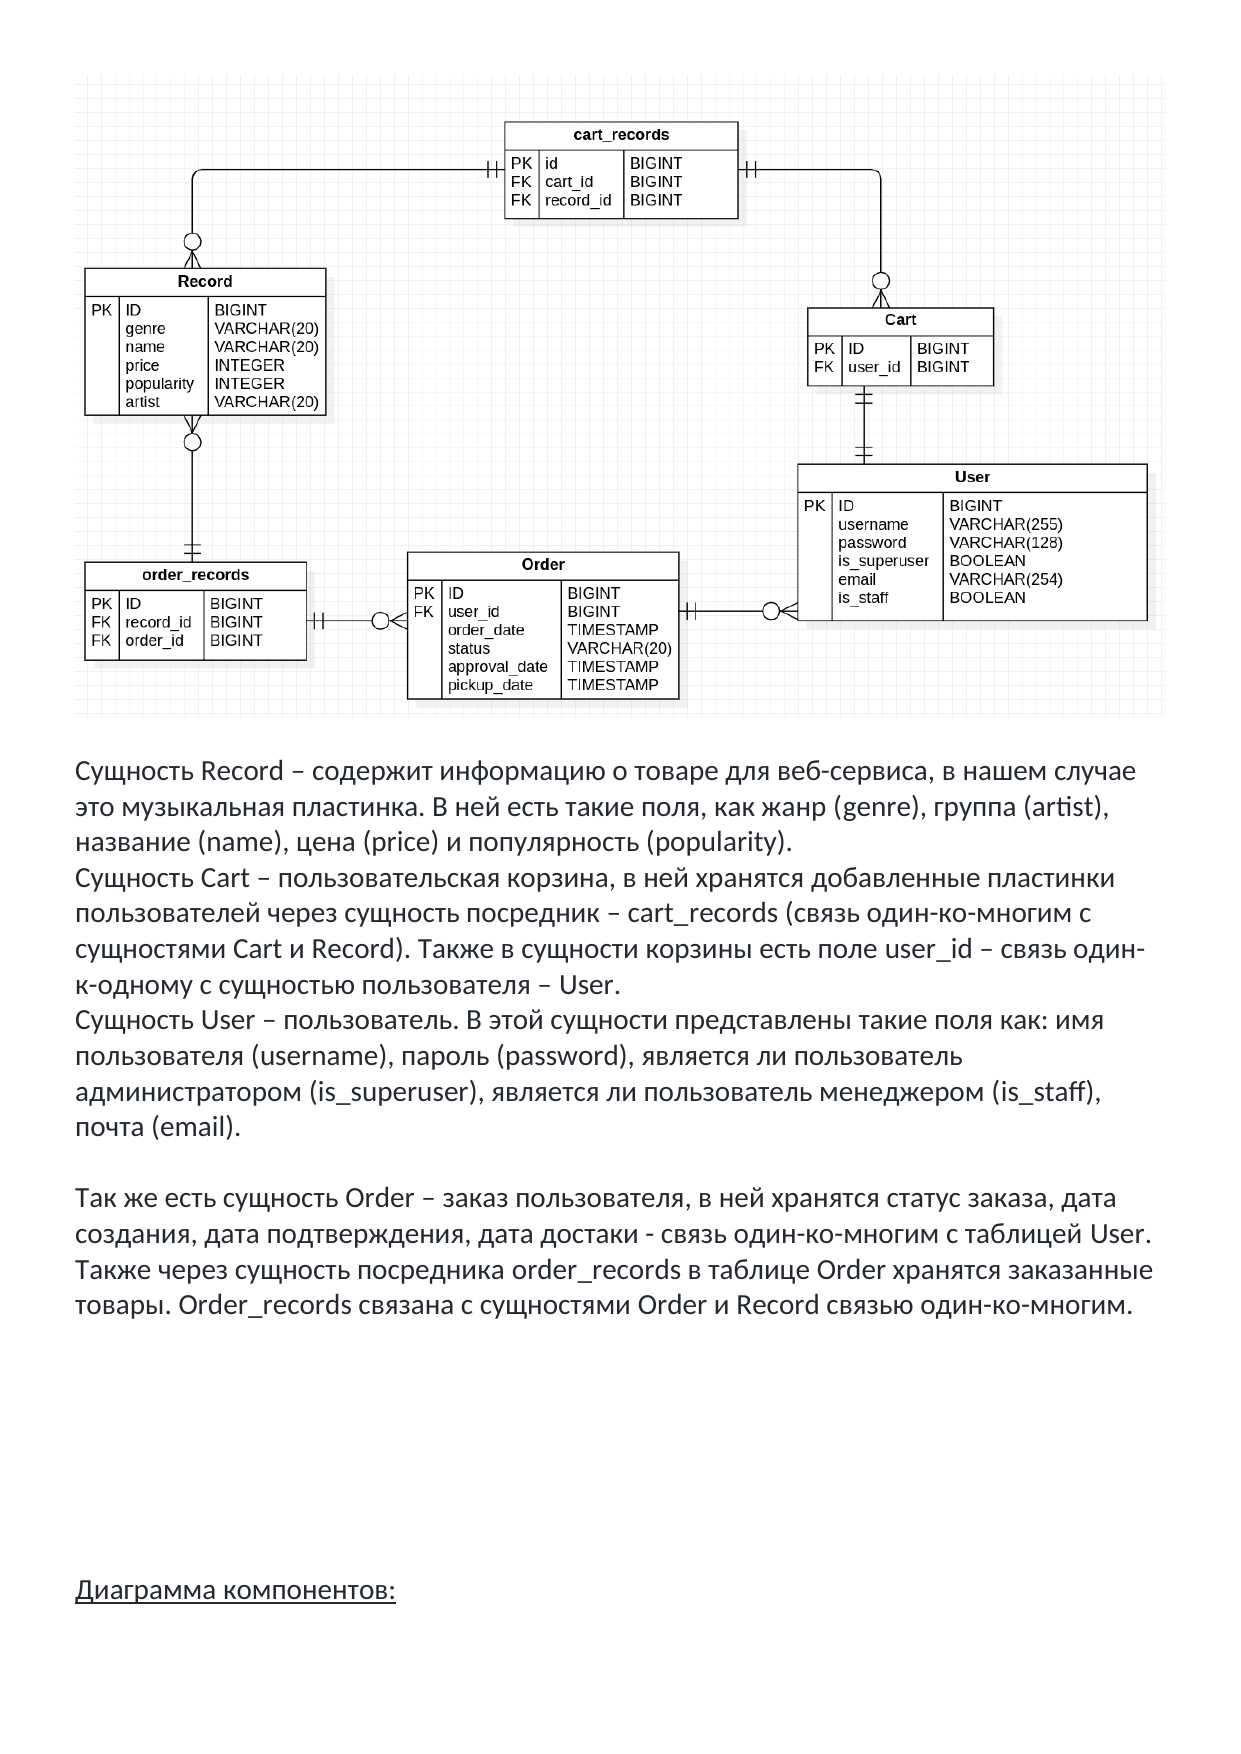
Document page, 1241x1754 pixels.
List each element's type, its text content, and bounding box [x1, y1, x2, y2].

picture [75, 75, 1166, 717]
text Сущность Record – содержит информацию о товаре для веб-сервиса, в нашем случае это музыкальная пластинка. В ней есть такие поля, как жанр (genre), группа (artist), название (name), цена (price) и популярность (popularity). [75, 752, 1165, 859]
text Сущность Cart – пользовательская корзина, в ней хранятся добавленные пластинки пользователей через сущность посредник – cart_records (связь один-ко-многим с сущностями Cart и Record). Также в сущности корзины есть поле user_id – связь один-к-одному с сущностью пользователя – User. [75, 859, 1165, 1001]
text Диаграмма компонентов: [75, 1571, 1165, 1607]
text Так же есть сущность Order – заказ пользователя, в ней хранятся статус заказа, дата создания, дата подтверждения, дата достаки - связь один-ко-многим с таблицей User. Также через сущность посредника order_records в таблице Order хранятся заказанные товары. Order_records связана с сущностями Order и Record связью один-ко-многим. [75, 1144, 1165, 1322]
text Сущность User – пользователь. В этой сущности представлены такие поля как: имя пользователя (username), пароль (password), является ли пользователь администратором (is_superuser), является ли пользователь менеджером (is_staff), почта (email). [75, 1001, 1165, 1144]
